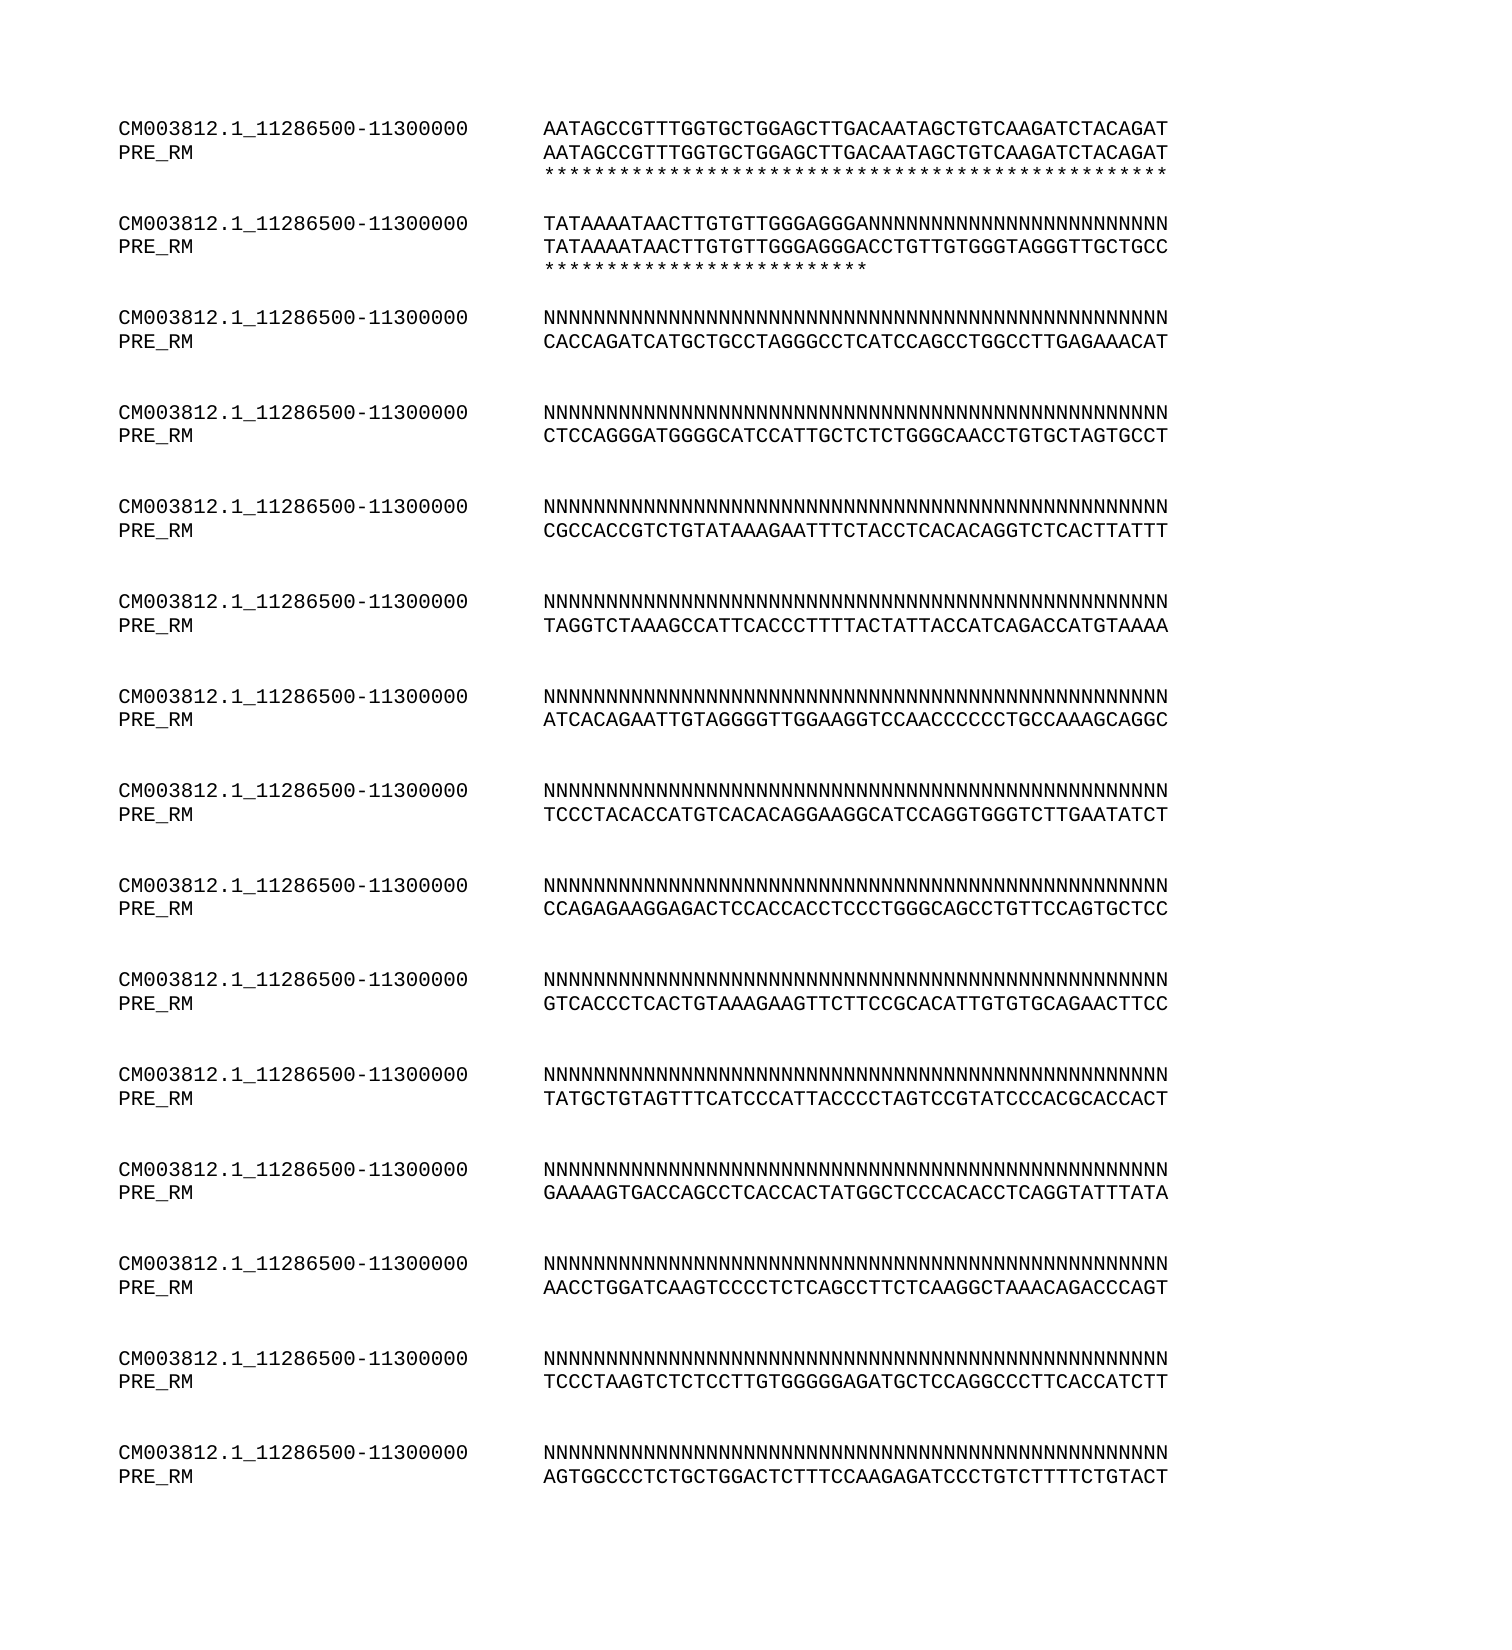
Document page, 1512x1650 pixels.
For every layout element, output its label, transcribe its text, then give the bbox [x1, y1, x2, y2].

text PRE_RM TCCCTAAGTCTCTCCTTGTGGGGGAGATGCTCCAGGCCCTTCACCATCTT [118, 1371, 1393, 1395]
text PRE_RM CTCCAGGGATGGGGCATCCATTGCTCTCTGGGCAACCTGTGCTAGTGCCT [118, 426, 1393, 449]
text PRE_RM TATAAAATAACTTGTGTTGGGAGGGACCTGTTGTGGGTAGGGTTGCTGCC [118, 236, 1393, 260]
text PRE_RM TATGCTGTAGTTTCATCCCATTACCCCTAGTCCGTATCCCACGCACCACT [118, 1088, 1393, 1111]
text ************************************************** [118, 165, 1393, 189]
text CM003812.1_11286500-11300000 NNNNNNNNNNNNNNNNNNNNNNNNNNNNNNNNNNNNNNNNNNNNNNNNNN [118, 1064, 1393, 1088]
text CM003812.1_11286500-11300000 AATAGCCGTTTGGTGCTGGAGCTTGACAATAGCTGTCAAGATCTACAGAT [118, 118, 1393, 142]
text PRE_RM CACCAGATCATGCTGCCTAGGGCCTCATCCAGCCTGGCCTTGAGAAACAT [118, 331, 1393, 354]
text ************************** [118, 260, 1393, 284]
text CM003812.1_11286500-11300000 TATAAAATAACTTGTGTTGGGAGGGANNNNNNNNNNNNNNNNNNNNNNNN [118, 213, 1393, 236]
text PRE_RM TCCCTACACCATGTCACACAGGAAGGCATCCAGGTGGGTCTTGAATATCT [118, 804, 1393, 827]
text CM003812.1_11286500-11300000 NNNNNNNNNNNNNNNNNNNNNNNNNNNNNNNNNNNNNNNNNNNNNNNNNN [118, 969, 1393, 993]
text PRE_RM ATCACAGAATTGTAGGGGTTGGAAGGTCCAACCCCCCTGCCAAAGCAGGC [118, 709, 1393, 733]
text CM003812.1_11286500-11300000 NNNNNNNNNNNNNNNNNNNNNNNNNNNNNNNNNNNNNNNNNNNNNNNNNN [118, 402, 1393, 426]
text CM003812.1_11286500-11300000 NNNNNNNNNNNNNNNNNNNNNNNNNNNNNNNNNNNNNNNNNNNNNNNNNN [118, 307, 1393, 331]
text CM003812.1_11286500-11300000 NNNNNNNNNNNNNNNNNNNNNNNNNNNNNNNNNNNNNNNNNNNNNNNNNN [118, 1253, 1393, 1277]
text PRE_RM CGCCACCGTCTGTATAAAGAATTTCTACCTCACACAGGTCTCACTTATTT [118, 520, 1393, 544]
text CM003812.1_11286500-11300000 NNNNNNNNNNNNNNNNNNNNNNNNNNNNNNNNNNNNNNNNNNNNNNNNNN [118, 875, 1393, 898]
text PRE_RM GTCACCCTCACTGTAAAGAAGTTCTTCCGCACATTGTGTGCAGAACTTCC [118, 993, 1393, 1017]
text CM003812.1_11286500-11300000 NNNNNNNNNNNNNNNNNNNNNNNNNNNNNNNNNNNNNNNNNNNNNNNNNN [118, 780, 1393, 804]
text PRE_RM AATAGCCGTTTGGTGCTGGAGCTTGACAATAGCTGTCAAGATCTACAGAT [118, 142, 1393, 165]
text CM003812.1_11286500-11300000 NNNNNNNNNNNNNNNNNNNNNNNNNNNNNNNNNNNNNNNNNNNNNNNNNN [118, 496, 1393, 520]
text CM003812.1_11286500-11300000 NNNNNNNNNNNNNNNNNNNNNNNNNNNNNNNNNNNNNNNNNNNNNNNNNN [118, 1442, 1393, 1466]
text PRE_RM CCAGAGAAGGAGACTCCACCACCTCCCTGGGCAGCCTGTTCCAGTGCTCC [118, 898, 1393, 922]
text PRE_RM AGTGGCCCTCTGCTGGACTCTTTCCAAGAGATCCCTGTCTTTTCTGTACT [118, 1466, 1393, 1489]
text PRE_RM AACCTGGATCAAGTCCCCTCTCAGCCTTCTCAAGGCTAAACAGACCCAGT [118, 1277, 1393, 1300]
text CM003812.1_11286500-11300000 NNNNNNNNNNNNNNNNNNNNNNNNNNNNNNNNNNNNNNNNNNNNNNNNNN [118, 591, 1393, 615]
text CM003812.1_11286500-11300000 NNNNNNNNNNNNNNNNNNNNNNNNNNNNNNNNNNNNNNNNNNNNNNNNNN [118, 1348, 1393, 1371]
text CM003812.1_11286500-11300000 NNNNNNNNNNNNNNNNNNNNNNNNNNNNNNNNNNNNNNNNNNNNNNNNNN [118, 686, 1393, 709]
text CM003812.1_11286500-11300000 NNNNNNNNNNNNNNNNNNNNNNNNNNNNNNNNNNNNNNNNNNNNNNNNNN [118, 1158, 1393, 1182]
text PRE_RM TAGGTCTAAAGCCATTCACCCTTTTACTATTACCATCAGACCATGTAAAA [118, 615, 1393, 638]
text PRE_RM GAAAAGTGACCAGCCTCACCACTATGGCTCCCACACCTCAGGTATTTATA [118, 1182, 1393, 1206]
